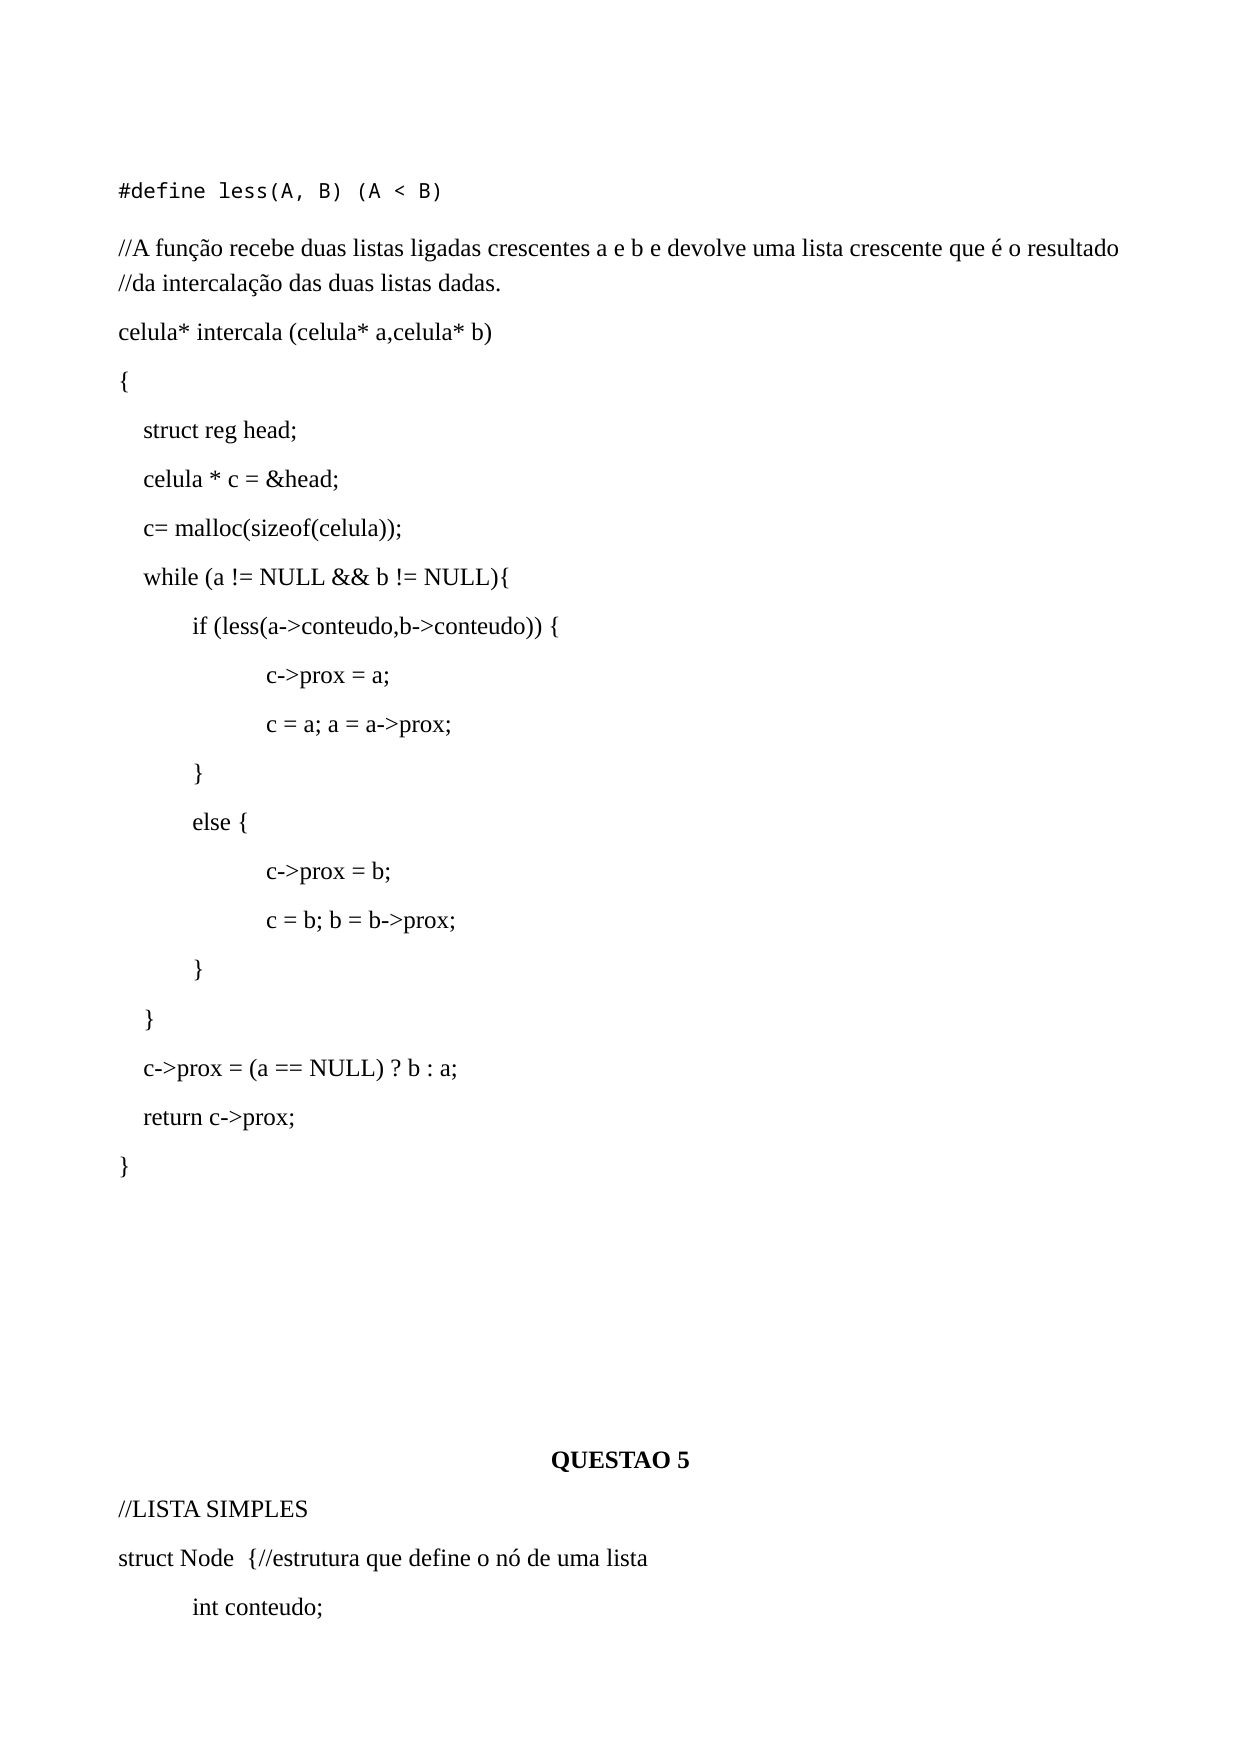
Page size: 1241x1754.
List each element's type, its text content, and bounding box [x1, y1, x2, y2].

text c= malloc(sizeof(celula)); [118, 513, 1122, 542]
text struct Node {//estrutura que define o nó de uma lista [118, 1543, 1122, 1572]
text } [118, 758, 1122, 787]
text //LISTA SIMPLES [118, 1494, 1122, 1523]
text while (a != NULL && b != NULL){ [118, 562, 1122, 591]
text } [118, 954, 1122, 983]
text c->prox = b; [118, 856, 1122, 885]
text celula* intercala (celula* a,celula* b) [118, 317, 1122, 346]
text c = b; b = b->prox; [118, 906, 1122, 934]
text else { [118, 807, 1122, 836]
text } [118, 1151, 1122, 1179]
text //A função recebe duas listas ligadas crescentes a e b e devolve uma lista crescente que é o resultado //da intercalação das duas listas dadas. [118, 233, 1122, 296]
text #define less(A, B) (A < B) [118, 176, 1122, 205]
text return c->prox; [118, 1102, 1122, 1131]
text c = a; a = a->prox; [118, 709, 1122, 738]
text int conteudo; [118, 1592, 1122, 1621]
text if (less(a->conteudo,b->conteudo)) { [118, 611, 1122, 640]
text QUESTAO 5 [118, 1445, 1122, 1474]
text } [118, 1004, 1122, 1032]
text { [118, 366, 1122, 394]
text c->prox = a; [118, 660, 1122, 689]
text struct reg head; [118, 415, 1122, 444]
text celula * c = &head; [118, 464, 1122, 493]
text c->prox = (a == NULL) ? b : a; [118, 1053, 1122, 1081]
